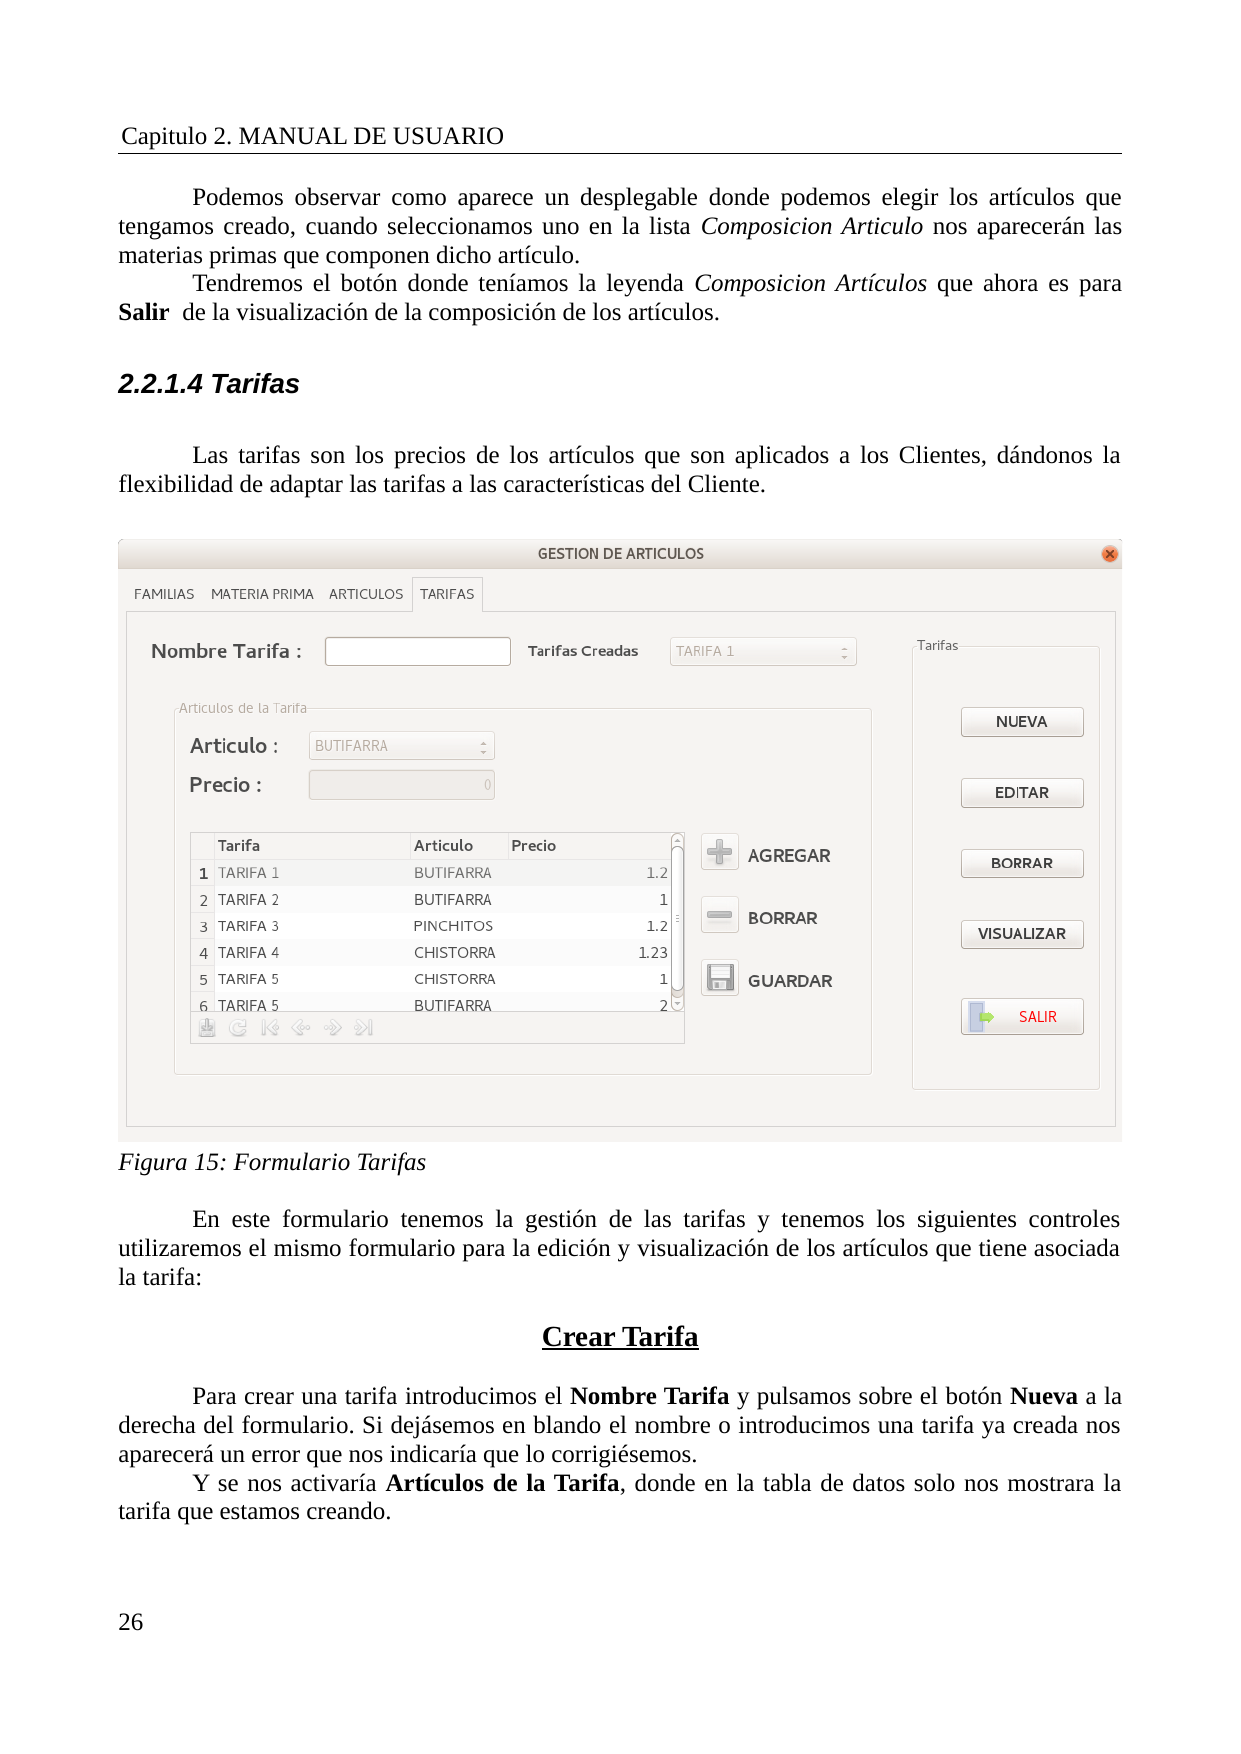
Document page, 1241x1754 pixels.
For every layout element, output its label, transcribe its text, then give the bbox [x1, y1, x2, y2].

text Tendremos el botón donde teníamos la leyenda Composicion Artículos que ahora es para Salir de la visualización de la composición de los artículos. [118, 268, 1122, 326]
text Figura 15: Formulario Tarifas [118, 1142, 1122, 1175]
text Para crear una tarifa introducimos el Nombre Tarifa y pulsamos sobre el botón Nueva a la derecha del formulario. Si dejásemos en blando el nombre o introducimos una tarifa ya creada nos aparecerá un error que nos indicaría que lo corrigiésemos. [118, 1381, 1122, 1468]
picture [118, 539, 1123, 1142]
text Las tarifas son los precios de los artículos que son aplicados a los Clientes, dándonos la flexibilidad de adaptar las tarifas a las características del Cliente. [118, 440, 1122, 498]
subtitle 2.2.1.4 Tarifas [118, 367, 1122, 399]
text Y se nos activaría Artículos de la Tarifa, donde en la tabla de datos solo nos mostrara la tarifa que estamos creando. [118, 1468, 1122, 1525]
text En este formulario tenemos la gestión de las tarifas y tenemos los siguientes controles utilizaremos el mismo formulario para la edición y visualización de los artículos que tiene asociada la tarifa: [118, 1204, 1122, 1290]
text Podemos observar como aparece un desplegable donde podemos elegir los artículos que tengamos creado, cuando seleccionamos uno en la lista Composicion Articulo nos aparecerán las materias primas que componen dicho artículo. [118, 182, 1122, 268]
text Crear Tarifa [118, 1319, 1122, 1353]
